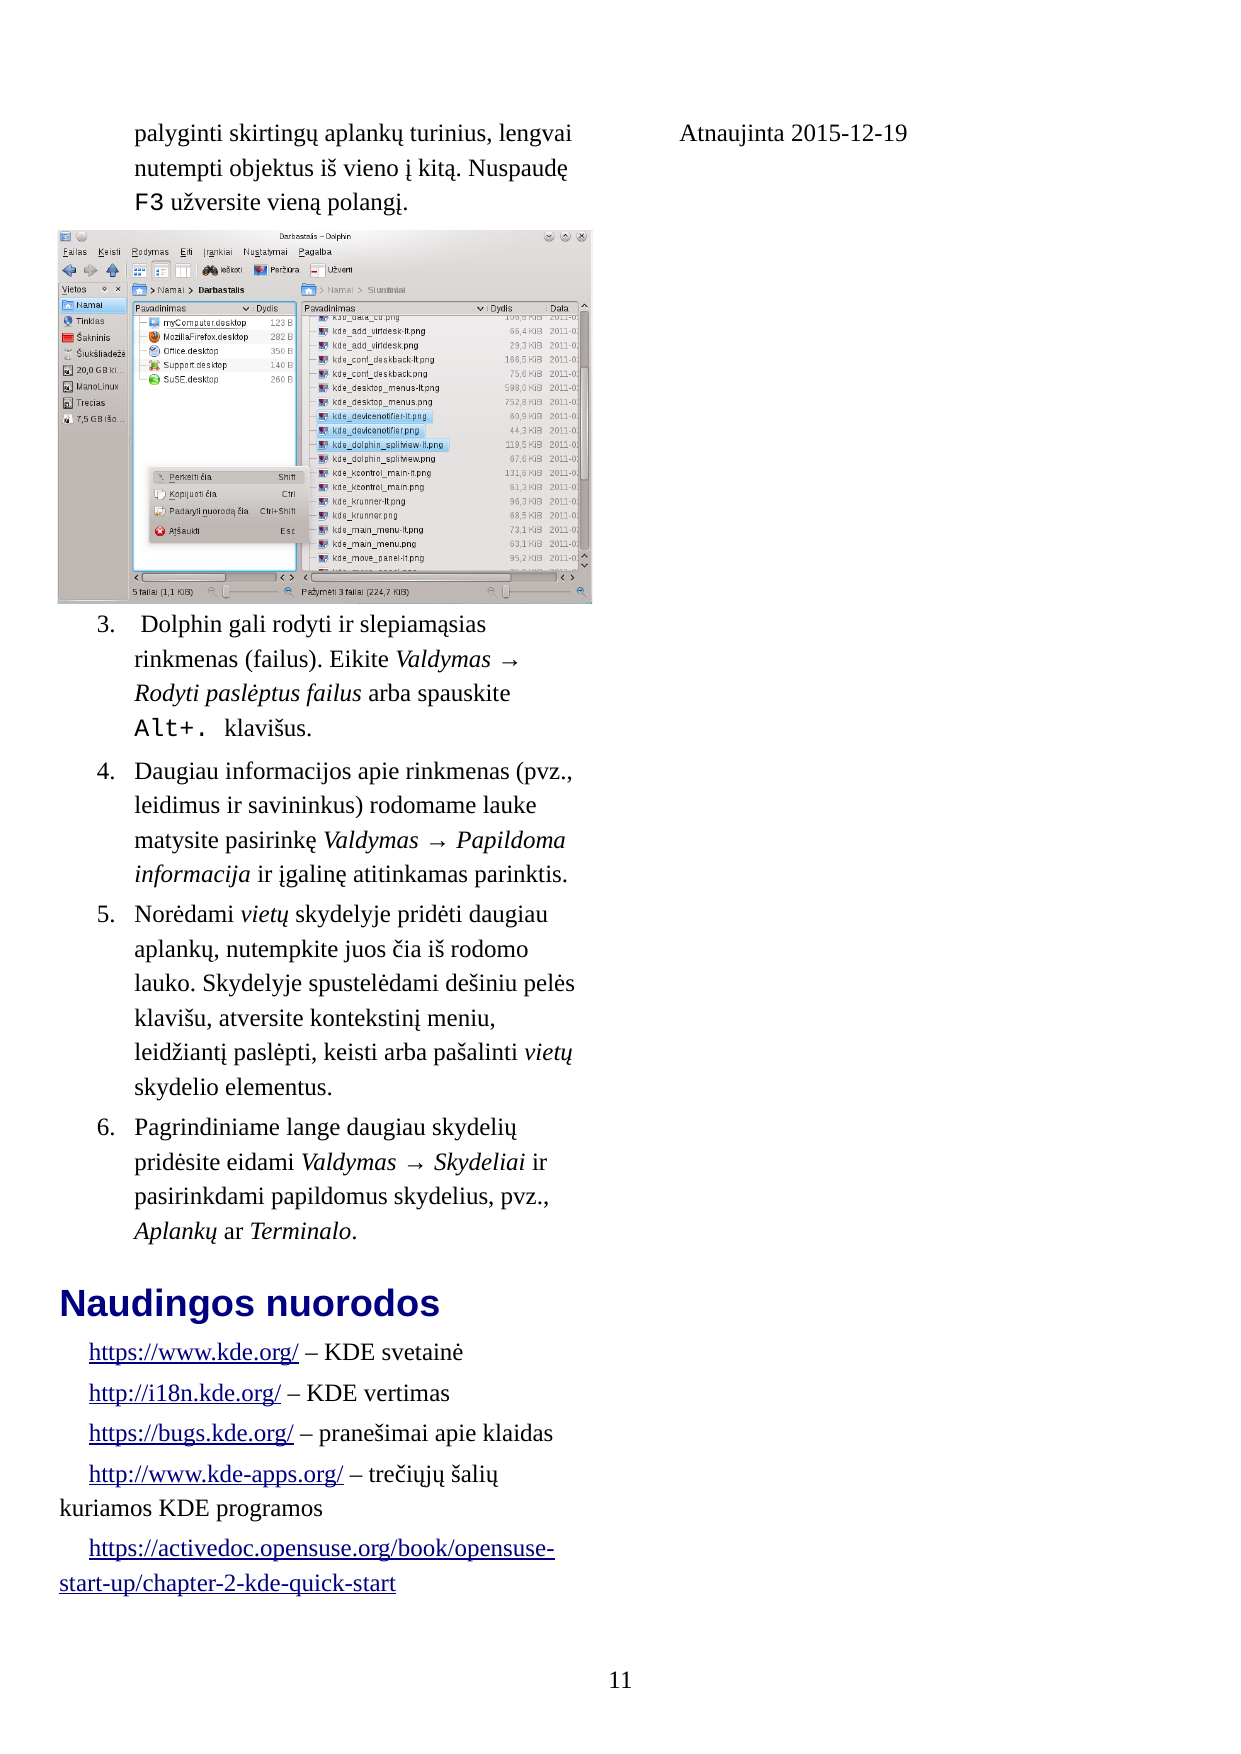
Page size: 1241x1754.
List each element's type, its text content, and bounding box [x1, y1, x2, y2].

text https://www.kde.org/ – KDE svetainė [59, 1337, 591, 1366]
picture [57, 230, 593, 604]
text Atnaujinta 2015-12-19 [649, 118, 1181, 147]
list Daugiau informacijos apie rinkmenas (pvz., leidimus ir savininkus) rodomame lauke matysite pasirinkę Valdymas → Papildoma informacija ir įgalinę atitinkamas parinktis. [97, 756, 591, 888]
list Norėdami vietų skydelyje pridėti daugiau aplankų, nutempkite juos čia iš rodomo lauko. Skydelyje spustelėdami dešiniu pelės klavišu, atversite kontekstinį meniu, leidžiantį paslėpti, keisti arba pašalinti vietų skydelio elementus. [97, 899, 591, 1101]
text https://bugs.kde.org/ – pranešimai apie klaidas [59, 1418, 591, 1447]
text http://i18n.kde.org/ – KDE vertimas [59, 1378, 591, 1407]
list Dolphin gali rodyti ir slepiamąsias rinkmenas (failus). Eikite Valdymas → Rodyti paslėptus failus arba spauskite Alt+. klavišus. [97, 604, 591, 744]
list palyginti skirtingų aplankų turinius, lengvai nutempti objektus iš vieno į kitą. Nuspaudę F3 užversite vieną polangį. [97, 118, 591, 218]
subtitle Naudingos nuorodos [59, 1281, 591, 1325]
text https://activedoc.opensuse.org/book/opensuse-start-up/chapter-2-kde-quick-start [59, 1533, 591, 1597]
text http://www.kde-apps.org/ – trečiųjų šalių kuriamos KDE programos [59, 1459, 591, 1522]
list Pagrindiniame lange daugiau skydelių pridėsite eidami Valdymas → Skydeliai ir pasirinkdami papildomus skydelius, pvz., Aplankų ar Terminalo. [97, 1112, 591, 1244]
